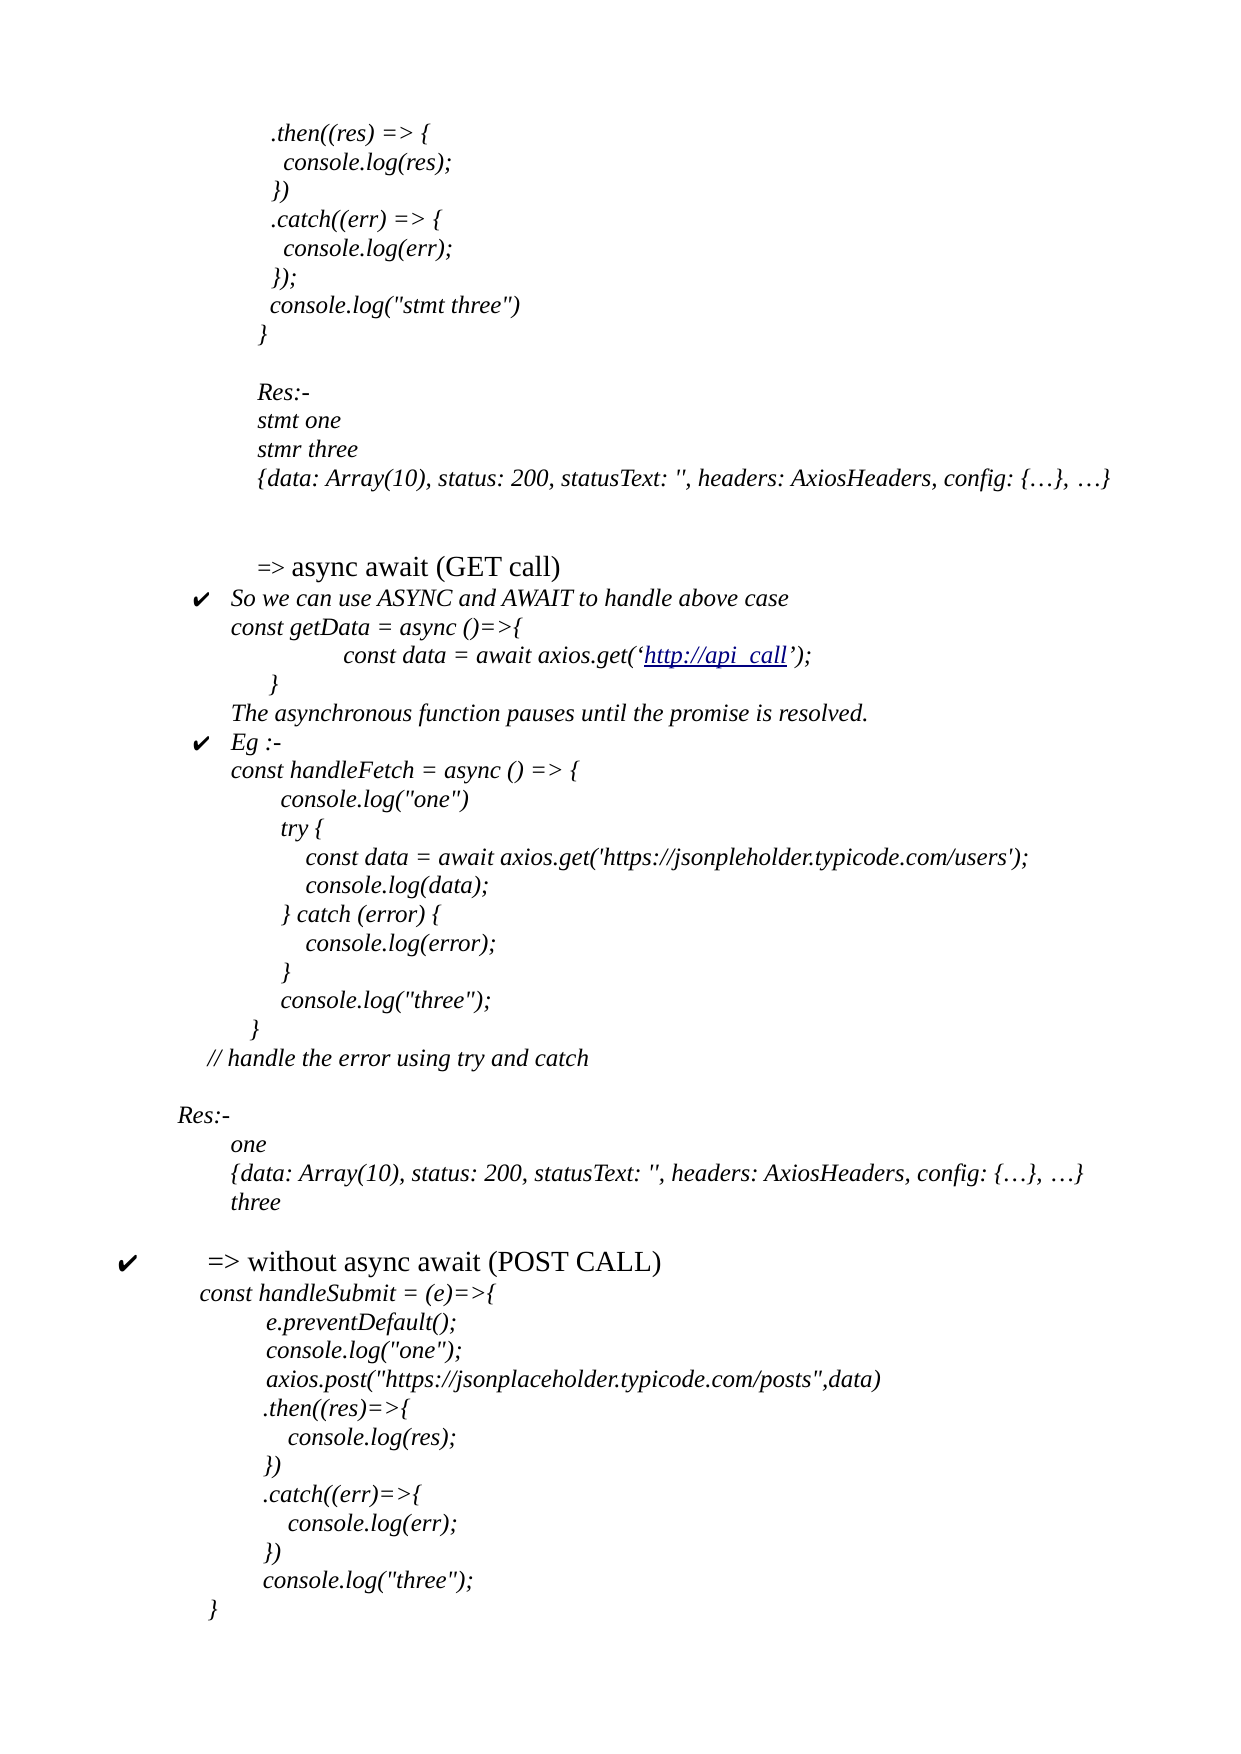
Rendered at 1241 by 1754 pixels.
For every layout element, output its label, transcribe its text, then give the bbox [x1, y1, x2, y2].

text } catch (error) { [118, 899, 1122, 928]
text console.log("one"); [118, 1335, 1122, 1364]
text console.log(error); [118, 928, 1122, 957]
list const data = await axios.get(‘http://api_call’); [306, 640, 1122, 669]
list const getData = async ()=>{ [193, 612, 1122, 640]
text .catch((err)=>{ [213, 1479, 1122, 1508]
text } [118, 1594, 1122, 1623]
text console.log(data); [118, 870, 1122, 899]
text e.preventDefault(); [118, 1307, 1122, 1335]
text console.log(res); [213, 1422, 1122, 1450]
text console.log("three"); [213, 1565, 1122, 1594]
text .catch((err) => { [183, 204, 1122, 233]
text three [118, 1187, 1122, 1215]
text try { [118, 813, 1122, 842]
list So we can use ASYNC and AWAIT to handle above case [193, 583, 1122, 612]
list => without async await (POST CALL) [118, 1244, 1122, 1278]
text }) [213, 1450, 1122, 1479]
text console.log("one") [118, 784, 1122, 813]
text } [118, 1014, 1122, 1043]
text }) [213, 1537, 1122, 1565]
text } [183, 319, 1122, 348]
text } [118, 957, 1122, 985]
text }); [183, 262, 1122, 291]
text // handle the error using try and catch [118, 1043, 1122, 1072]
text => async await (GET call) [183, 549, 1122, 583]
text {data: Array(10), status: 200, statusText: '', headers: AxiosHeaders, config: {…}, …} [118, 1158, 1122, 1187]
text const data = await axios.get('https://jsonpleholder.typicode.com/users'); [118, 842, 1122, 870]
list const handleFetch = async () => { [193, 755, 1122, 784]
text console.log(err); [183, 233, 1122, 262]
text {data: Array(10), status: 200, statusText: '', headers: AxiosHeaders, config: {…}, …} [183, 463, 1122, 492]
text console.log(res); [183, 147, 1122, 176]
text console.log(err); [213, 1508, 1122, 1537]
list The asynchronous function pauses until the promise is resolved. [193, 698, 1122, 727]
list Eg :- [193, 727, 1122, 755]
text stmt one [183, 406, 1122, 434]
text axios.post("https://jsonplaceholder.typicode.com/posts",data) [118, 1364, 1122, 1393]
text one [118, 1129, 1122, 1158]
text .then((res) => { [183, 118, 1122, 147]
text Res:- [183, 377, 1122, 406]
text .then((res)=>{ [213, 1393, 1122, 1422]
text console.log("three"); [118, 985, 1122, 1014]
text stmr three [183, 434, 1122, 463]
text Res:- [118, 1100, 1122, 1129]
text }) [183, 176, 1122, 204]
text console.log("stmt three") [183, 291, 1122, 319]
list const handleSubmit = (e)=>{ [118, 1278, 1122, 1307]
list } [231, 669, 1122, 698]
